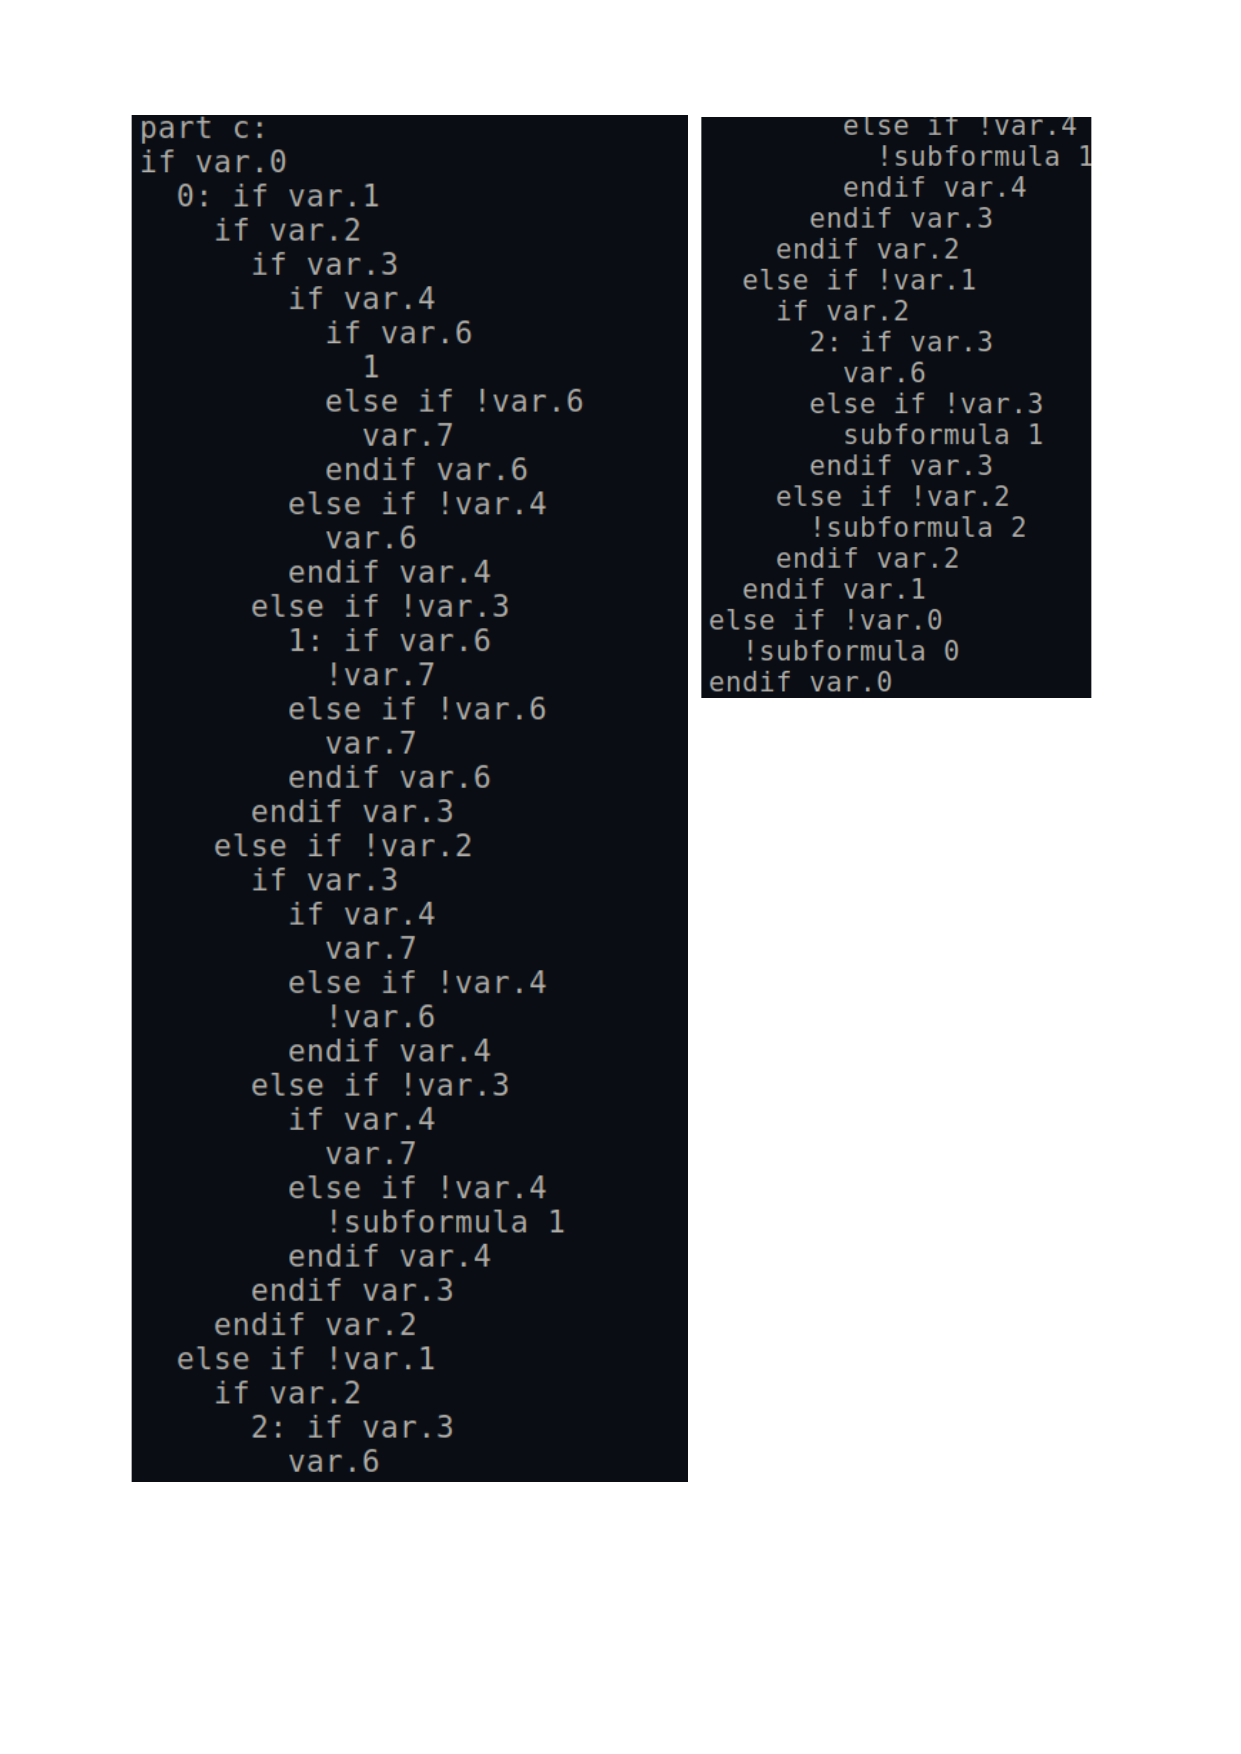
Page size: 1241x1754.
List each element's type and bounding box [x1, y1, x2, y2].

picture [701, 117, 1092, 698]
picture [131, 115, 688, 1482]
